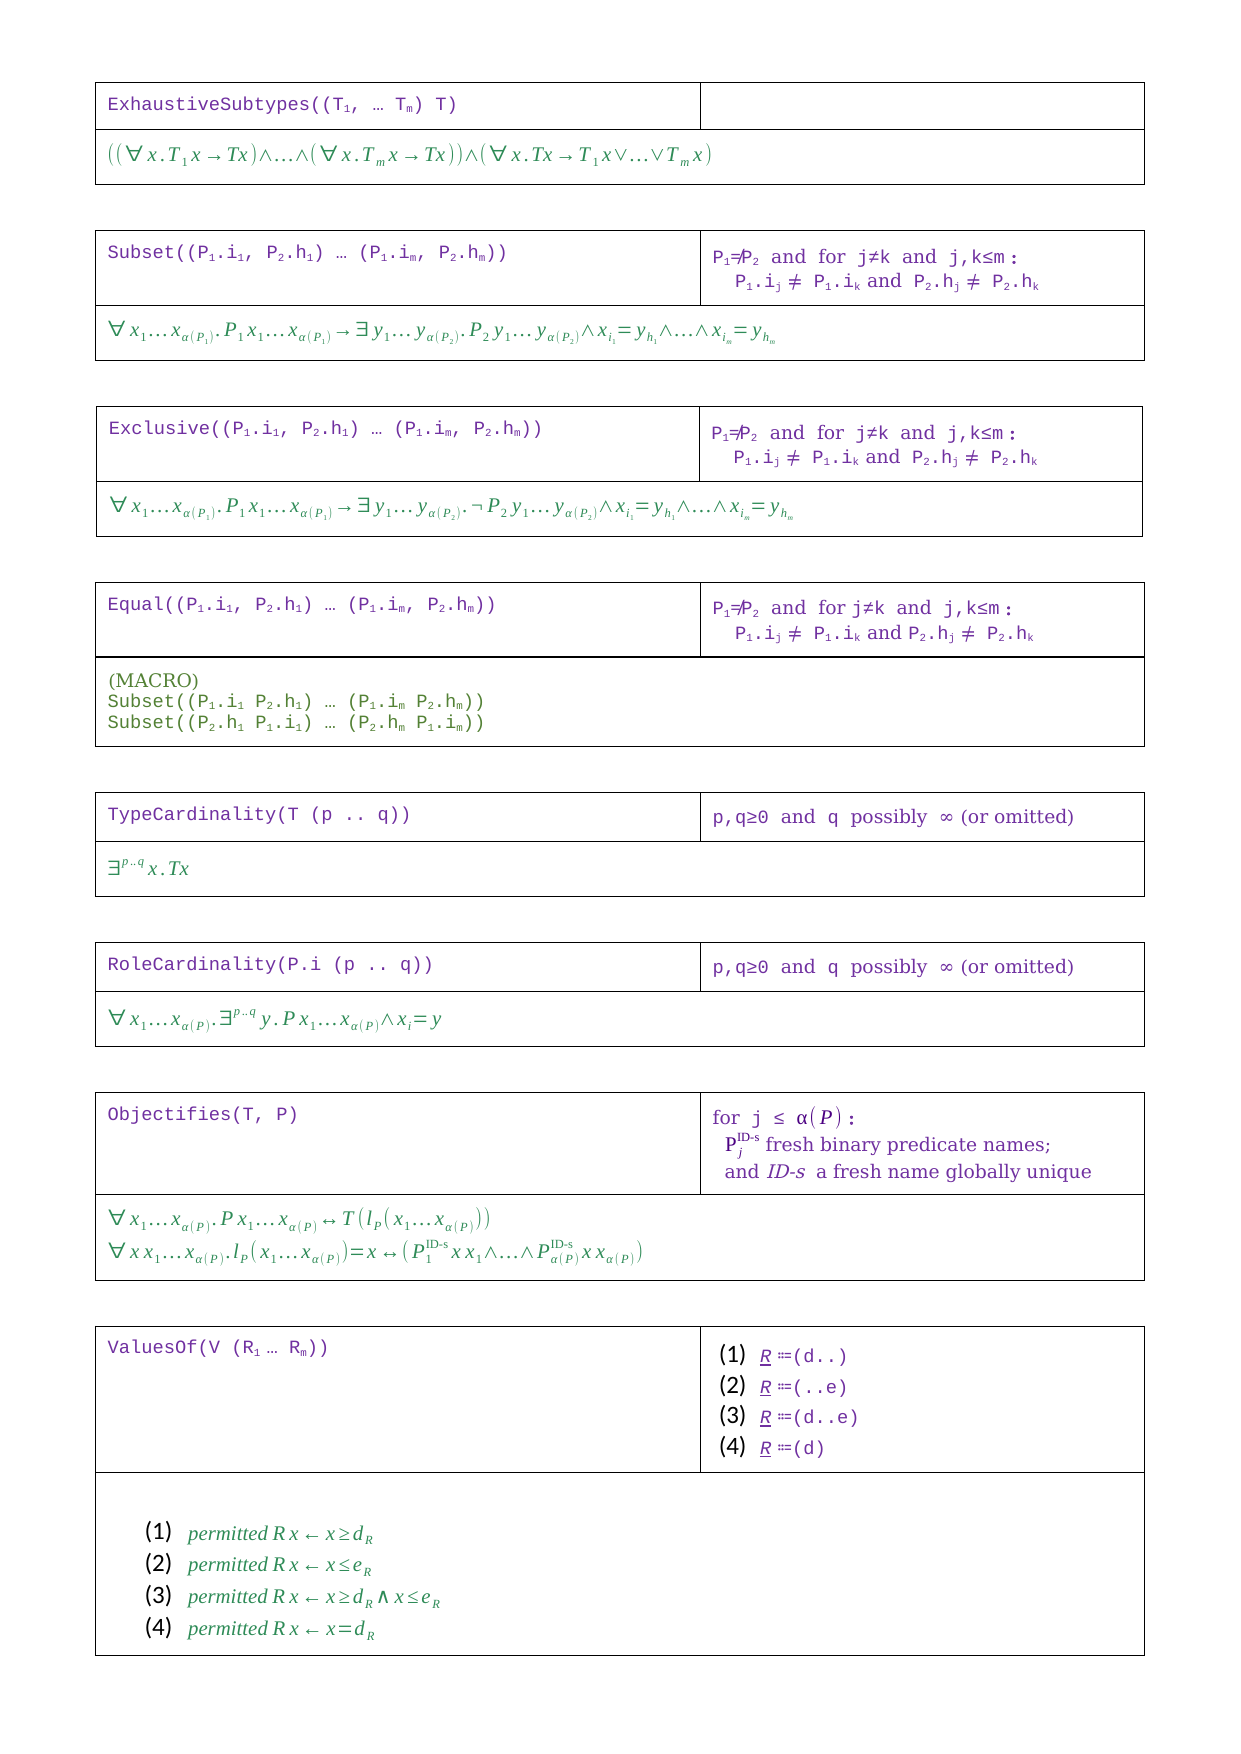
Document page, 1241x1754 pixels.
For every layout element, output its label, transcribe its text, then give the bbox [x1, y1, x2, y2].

table_cell [96, 1195, 1144, 1279]
table_cell [96, 992, 1144, 1046]
table_header P1≠P2 and for j≠k and j,k≤m : P1.ij ≠ P1.ik and P2.hj ≠ P2.hk [701, 231, 1144, 305]
table_header ValuesOf(V (R1 … Rm)) [96, 1327, 700, 1472]
table_header RoleCardinality(P.i (p .. q)) [96, 943, 700, 991]
table_cell [96, 1473, 1144, 1655]
table_header TypeCardinality(T (p .. q)) [96, 793, 700, 841]
table_cell [96, 306, 1144, 360]
table_header Exclusive((P1.i1, P2.h1) … (P1.im, P2.hm)) [97, 407, 699, 481]
table_cell [96, 130, 1144, 184]
table_header P1≠P2 and for j≠k and j,k≤m : P1.ij ≠ P1.ik and P2.hj ≠ P2.hk [701, 583, 1144, 656]
table_header for j ≤ : fresh binary predicate names; and ID-s a fresh name globally unique [701, 1093, 1144, 1194]
table_header Equal((P1.i1, P2.h1) … (P1.im, P2.hm)) [96, 583, 700, 656]
table_cell [97, 482, 1142, 536]
table_header p,q≥0 and q possibly ∞ (or omitted) [701, 943, 1144, 991]
table_header Subset((P1.i1, P2.h1) … (P1.im, P2.hm)) [96, 231, 700, 305]
table_cell (MACRO) Subset((P1.i1 P2.h1) … (P1.im P2.hm)) Subset((P2.h1 P1.i1) … (P2.hm P1.im)) [96, 658, 1144, 746]
table_header p,q≥0 and q possibly ∞ (or omitted) [701, 793, 1144, 841]
table_header Objectifies(T, P) [96, 1093, 700, 1194]
table_header P1≠P2 and for j≠k and j,k≤m : P1.ij ≠ P1.ik and P2.hj ≠ P2.hk [700, 407, 1142, 481]
table_cell [96, 842, 1144, 896]
table_header R ⩴(d..) R ⩴(..e) R ⩴(d..e) R ⩴(d) [701, 1327, 1144, 1472]
table_header [701, 83, 1144, 129]
table_header ExhaustiveSubtypes((T1, … Tm) T) [96, 83, 700, 129]
